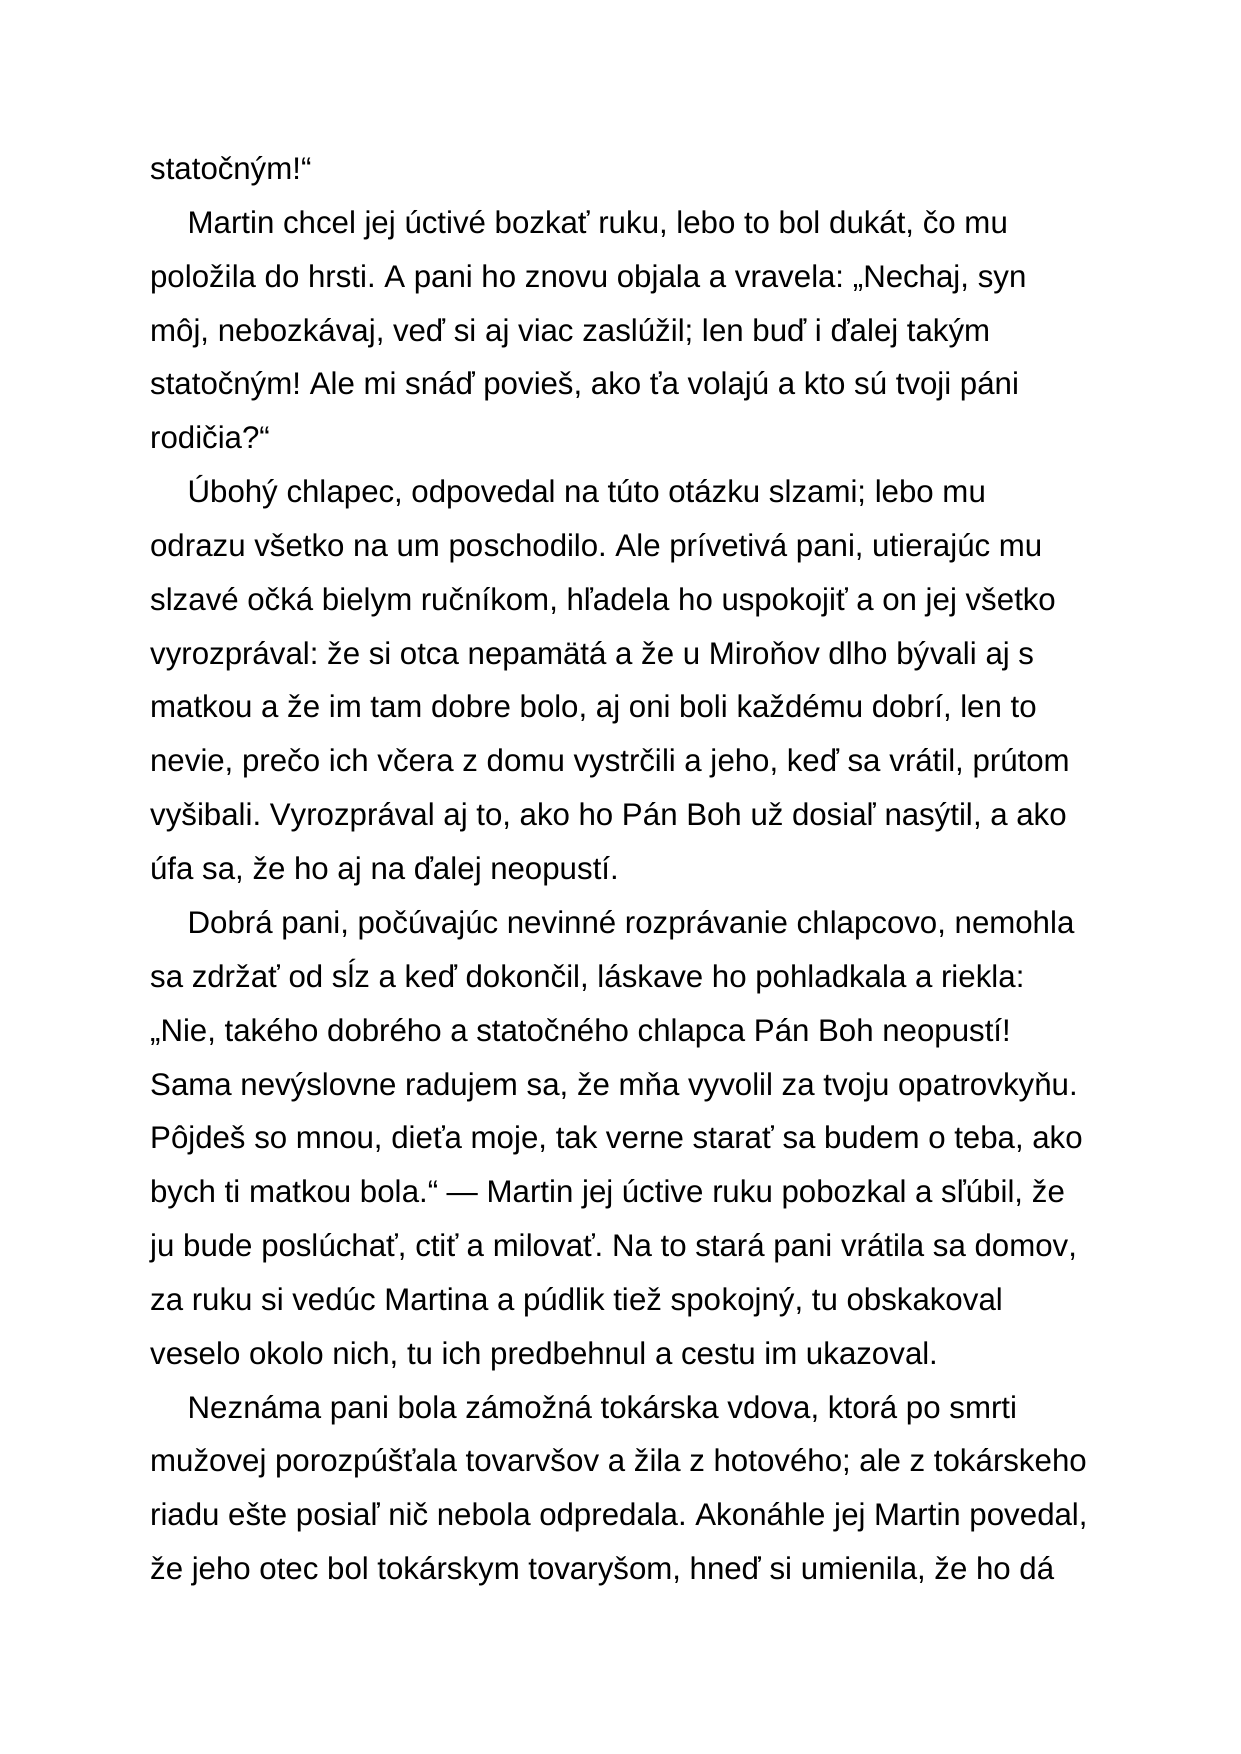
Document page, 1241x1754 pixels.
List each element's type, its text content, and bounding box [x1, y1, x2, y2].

text statočným!“ [150, 150, 1091, 186]
text Martin chcel jej úctivé bozkať ruku, lebo to bol dukát, čo mu položila do hrsti. A pani ho znovu objala a vravela: „Nechaj, syn môj, nebozkávaj, veď si aj viac zaslúžil; len buď i ďalej takým statočným! Ale mi snáď povieš, ako ťa volajú a kto sú tvoji páni rodičia?“ [150, 204, 1091, 455]
text Dobrá pani, počúvajúc nevinné rozprávanie chlapcovo, nemohla sa zdržať od sĺz a keď dokončil, láskave ho pohladkala a riekla: „Nie, takého dobrého a statočného chlapca Pán Boh neopustí! Sama nevýslovne radujem sa, že mňa vyvolil za tvoju opa­trovkyňu. Pôjdeš so mnou, dieťa moje, tak verne starať sa budem o teba, ako bych ti matkou bola.“ — Martin jej úctive ruku pobozkal a sľúbil, že ju bude poslúchať, ctiť a milovať. Na to stará pani vrátila sa domov, za ruku si vedúc Martina a púdlik tiež spo­kojný, tu obskakoval veselo okolo nich, tu ich predbehnul a cestu im ukazoval. [150, 904, 1091, 1371]
text Neznáma pani bola zámožná tokárska vdova, ktorá po smrti mužovej porozpúšťala tovarvšov a žila z hotového; ale z tokárskeho riadu ešte posiaľ nič nebola odpredala. Akonáhle jej Martin povedal, že jeho otec bol tokárskym tovaryšom, hneď si umienila, že ho dá [150, 1389, 1091, 1586]
text Úbohý chlapec, odpovedal na túto otázku slzami; lebo mu odrazu všetko na um po­schodilo. Ale prívetivá pani, utierajúc mu slzavé očká bielym ručníkom, hľadela ho uspokojiť a on jej všetko vyrozprával: že si otca nepamätá a že u Miroňov dlho bý­vali aj s matkou a že im tam dobre bolo, aj oni boli každému dobrí, len to nevie, prečo ich včera z domu vystrčili a jeho, keď sa vrátil, prútom vyšibali. Vyrozprával aj to, ako ho Pán Boh už dosiaľ nasýtil, a ako úfa sa, že ho aj na ďalej neopustí. [150, 473, 1091, 886]
